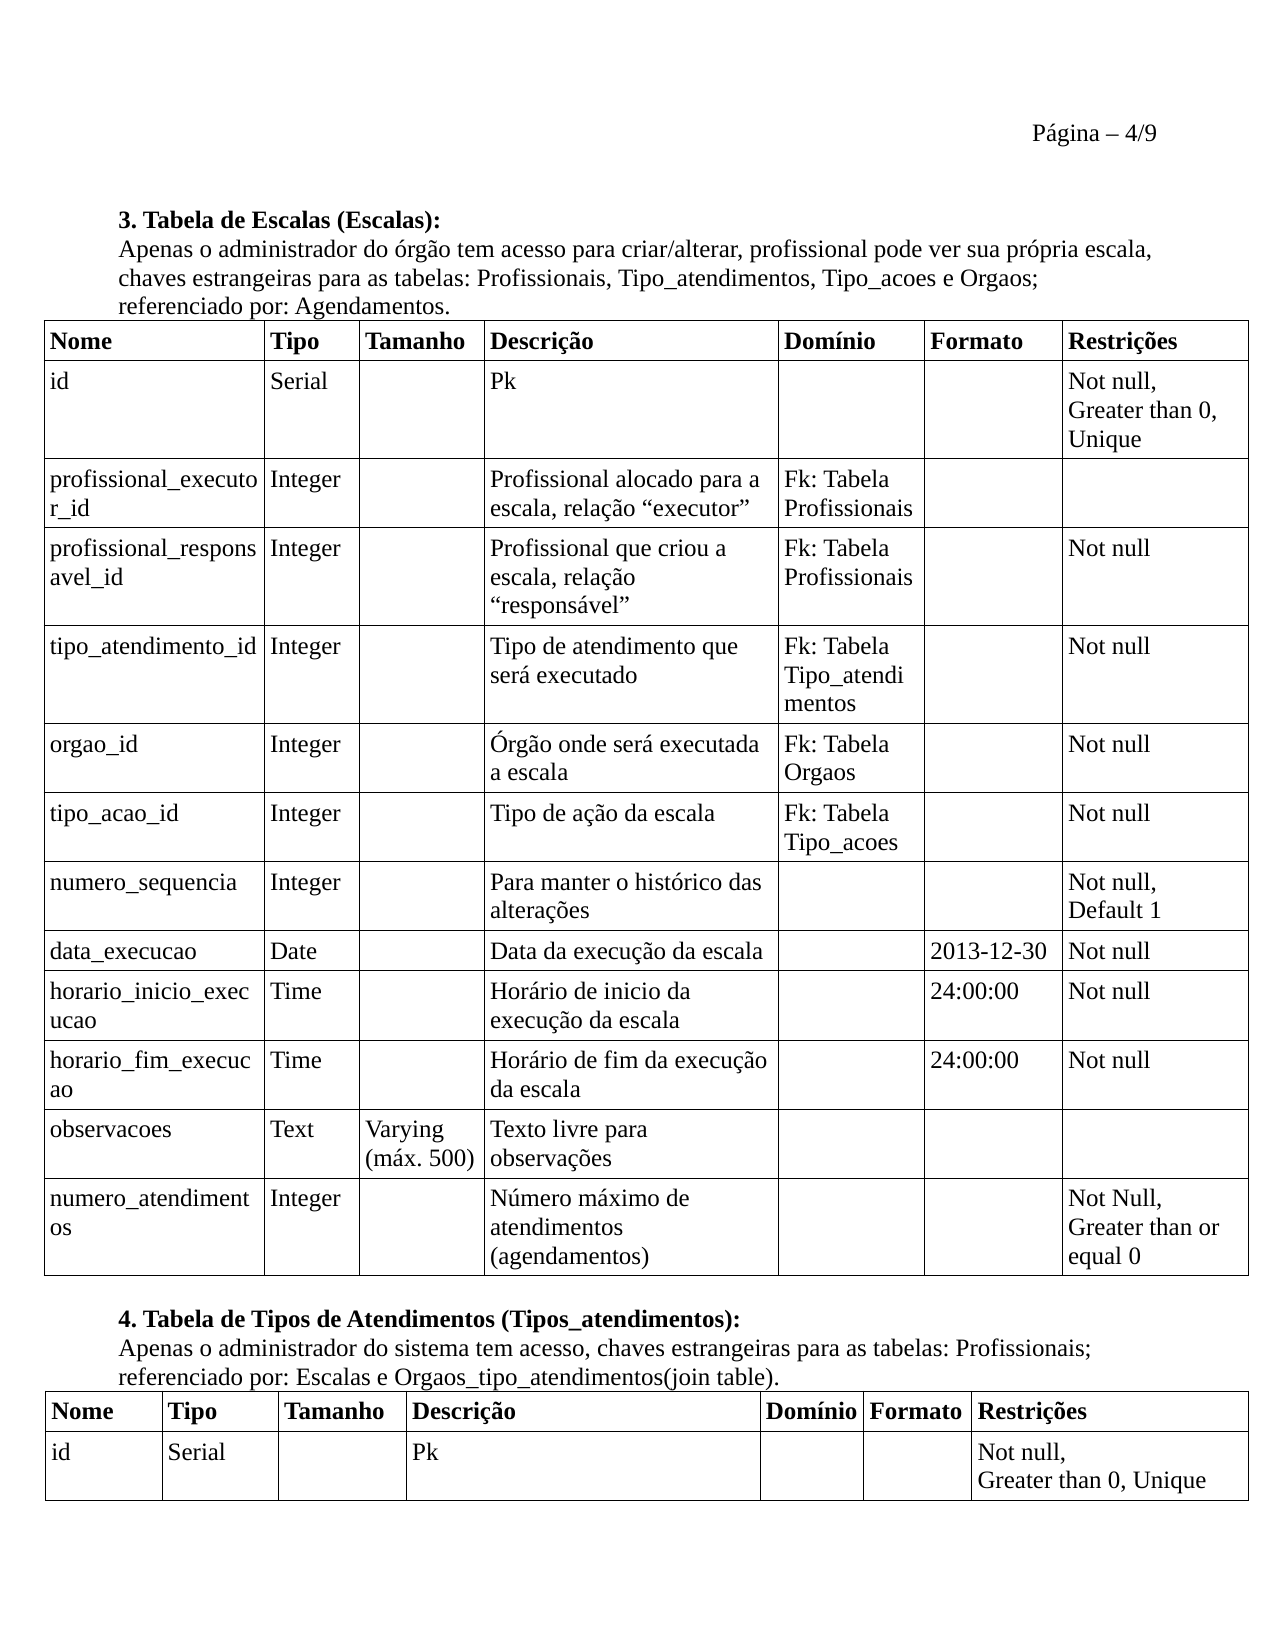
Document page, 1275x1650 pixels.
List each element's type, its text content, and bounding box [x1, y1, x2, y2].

table_cell tipo_acao_id [45, 793, 264, 861]
table_cell [761, 1432, 863, 1500]
table_cell id [46, 1432, 162, 1500]
table_cell Fk: Tabela Tipo_atendimentos [779, 626, 924, 723]
table_cell [925, 459, 1062, 527]
text 4. Tabela de Tipos de Atendimentos (Tipos_atendimentos): [118, 1304, 1157, 1333]
table_header Domínio [779, 321, 924, 360]
table_cell [925, 724, 1062, 792]
table_header Descrição [407, 1392, 760, 1431]
table_cell 24:00:00 [925, 1041, 1062, 1108]
table_cell 2013-12-30 [925, 931, 1062, 970]
table_cell [925, 361, 1062, 458]
text Apenas o administrador do sistema tem acesso, chaves estrangeiras para as tabelas: Profissionais; referenciado por: Escalas e Orgaos_tipo_atendimentos(join table). [118, 1333, 1157, 1391]
table_cell Número máximo de atendimentos (agendamentos) [485, 1179, 778, 1275]
table_cell [1063, 459, 1248, 527]
table_cell data_execucao [45, 931, 264, 970]
table_cell [779, 1179, 924, 1275]
table_cell [360, 971, 484, 1039]
table_cell [779, 931, 924, 970]
table_cell [779, 862, 924, 930]
table_cell Pk [407, 1432, 760, 1500]
table_cell [360, 1179, 484, 1275]
table_cell Not null [1063, 528, 1248, 625]
table_cell [360, 793, 484, 861]
table_header Restrições [972, 1392, 1248, 1431]
table_cell [360, 361, 484, 458]
table_cell tipo_atendimento_id [45, 626, 264, 723]
table_cell [1063, 1110, 1248, 1178]
table_header Tamanho [360, 321, 484, 360]
table_cell [360, 724, 484, 792]
table_header Tamanho [279, 1392, 406, 1431]
table_cell [864, 1432, 971, 1500]
table_cell Serial [265, 361, 359, 458]
table_cell Date [265, 931, 359, 970]
table_cell Not null, Greater than 0, Unique [1063, 361, 1248, 458]
table_cell Varying (máx. 500) [360, 1110, 484, 1178]
table_cell Horário de fim da execução da escala [485, 1041, 778, 1108]
table_cell [779, 971, 924, 1039]
table_cell observacoes [45, 1110, 264, 1178]
table_cell 24:00:00 [925, 971, 1062, 1039]
table_cell horario_inicio_execucao [45, 971, 264, 1039]
table_cell [925, 862, 1062, 930]
table_cell orgao_id [45, 724, 264, 792]
table_cell Time [265, 971, 359, 1039]
table_cell Integer [265, 1179, 359, 1275]
table_cell [360, 931, 484, 970]
table_cell Órgão onde será executada a escala [485, 724, 778, 792]
table_cell Tipo de atendimento que será executado [485, 626, 778, 723]
table_cell Not null, Default 1 [1063, 862, 1248, 930]
table_cell Not null [1063, 931, 1248, 970]
table_header Restrições [1063, 321, 1248, 360]
table_cell [925, 626, 1062, 723]
table_cell [779, 1041, 924, 1108]
table_cell Text [265, 1110, 359, 1178]
table_cell profissional_responsavel_id [45, 528, 264, 625]
table_header Domínio [761, 1392, 863, 1431]
table_cell Pk [485, 361, 778, 458]
table_cell numero_sequencia [45, 862, 264, 930]
table_cell [779, 361, 924, 458]
table_cell Fk: Tabela Orgaos [779, 724, 924, 792]
table_cell [925, 1110, 1062, 1178]
table_cell Serial [163, 1432, 278, 1500]
table_cell Not null [1063, 1041, 1248, 1108]
table_cell [360, 1041, 484, 1108]
table_cell Not null, Greater than 0, Unique [972, 1432, 1248, 1500]
table_cell Integer [265, 459, 359, 527]
table_cell profissional_executor_id [45, 459, 264, 527]
table_header Formato [925, 321, 1062, 360]
table_cell Fk: Tabela Profissionais [779, 459, 924, 527]
table_cell Not null [1063, 724, 1248, 792]
table_header Formato [864, 1392, 971, 1431]
table_cell Not Null, Greater than or equal 0 [1063, 1179, 1248, 1275]
table_cell Integer [265, 862, 359, 930]
table_cell horario_fim_execucao [45, 1041, 264, 1108]
table_cell Integer [265, 528, 359, 625]
table_cell Integer [265, 724, 359, 792]
table_cell [925, 528, 1062, 625]
table_cell [925, 793, 1062, 861]
table_cell [360, 459, 484, 527]
table_cell Fk: Tabela Tipo_acoes [779, 793, 924, 861]
table_header Tipo [163, 1392, 278, 1431]
table_header Tipo [265, 321, 359, 360]
table_cell Data da execução da escala [485, 931, 778, 970]
table_cell Tipo de ação da escala [485, 793, 778, 861]
table_header Descrição [485, 321, 778, 360]
table_cell id [45, 361, 264, 458]
table_cell Profissional que criou a escala, relação “responsável” [485, 528, 778, 625]
table_cell Time [265, 1041, 359, 1108]
table_cell Not null [1063, 793, 1248, 861]
text 3. Tabela de Escalas (Escalas): [118, 205, 1157, 234]
table_cell Integer [265, 793, 359, 861]
table_cell [360, 626, 484, 723]
table_header Nome [46, 1392, 162, 1431]
table_cell Profissional alocado para a escala, relação “executor” [485, 459, 778, 527]
table_cell [925, 1179, 1062, 1275]
table_cell Horário de inicio da execução da escala [485, 971, 778, 1039]
table_cell Texto livre para observações [485, 1110, 778, 1178]
table_cell Not null [1063, 971, 1248, 1039]
table_cell Para manter o histórico das alterações [485, 862, 778, 930]
table_header Nome [45, 321, 264, 360]
table_cell Not null [1063, 626, 1248, 723]
table_cell [779, 1110, 924, 1178]
table_cell [360, 862, 484, 930]
table_cell [360, 528, 484, 625]
table_cell Fk: Tabela Profissionais [779, 528, 924, 625]
table_cell numero_atendimentos [45, 1179, 264, 1275]
table_cell Integer [265, 626, 359, 723]
text Apenas o administrador do órgão tem acesso para criar/alterar, profissional pode ver sua própria escala, chaves estrangeiras para as tabelas: Profissionais, Tipo_atendimentos, Tipo_acoes e Orgaos; referenciado por: Agendamentos. [118, 234, 1157, 320]
table_cell [279, 1432, 406, 1500]
